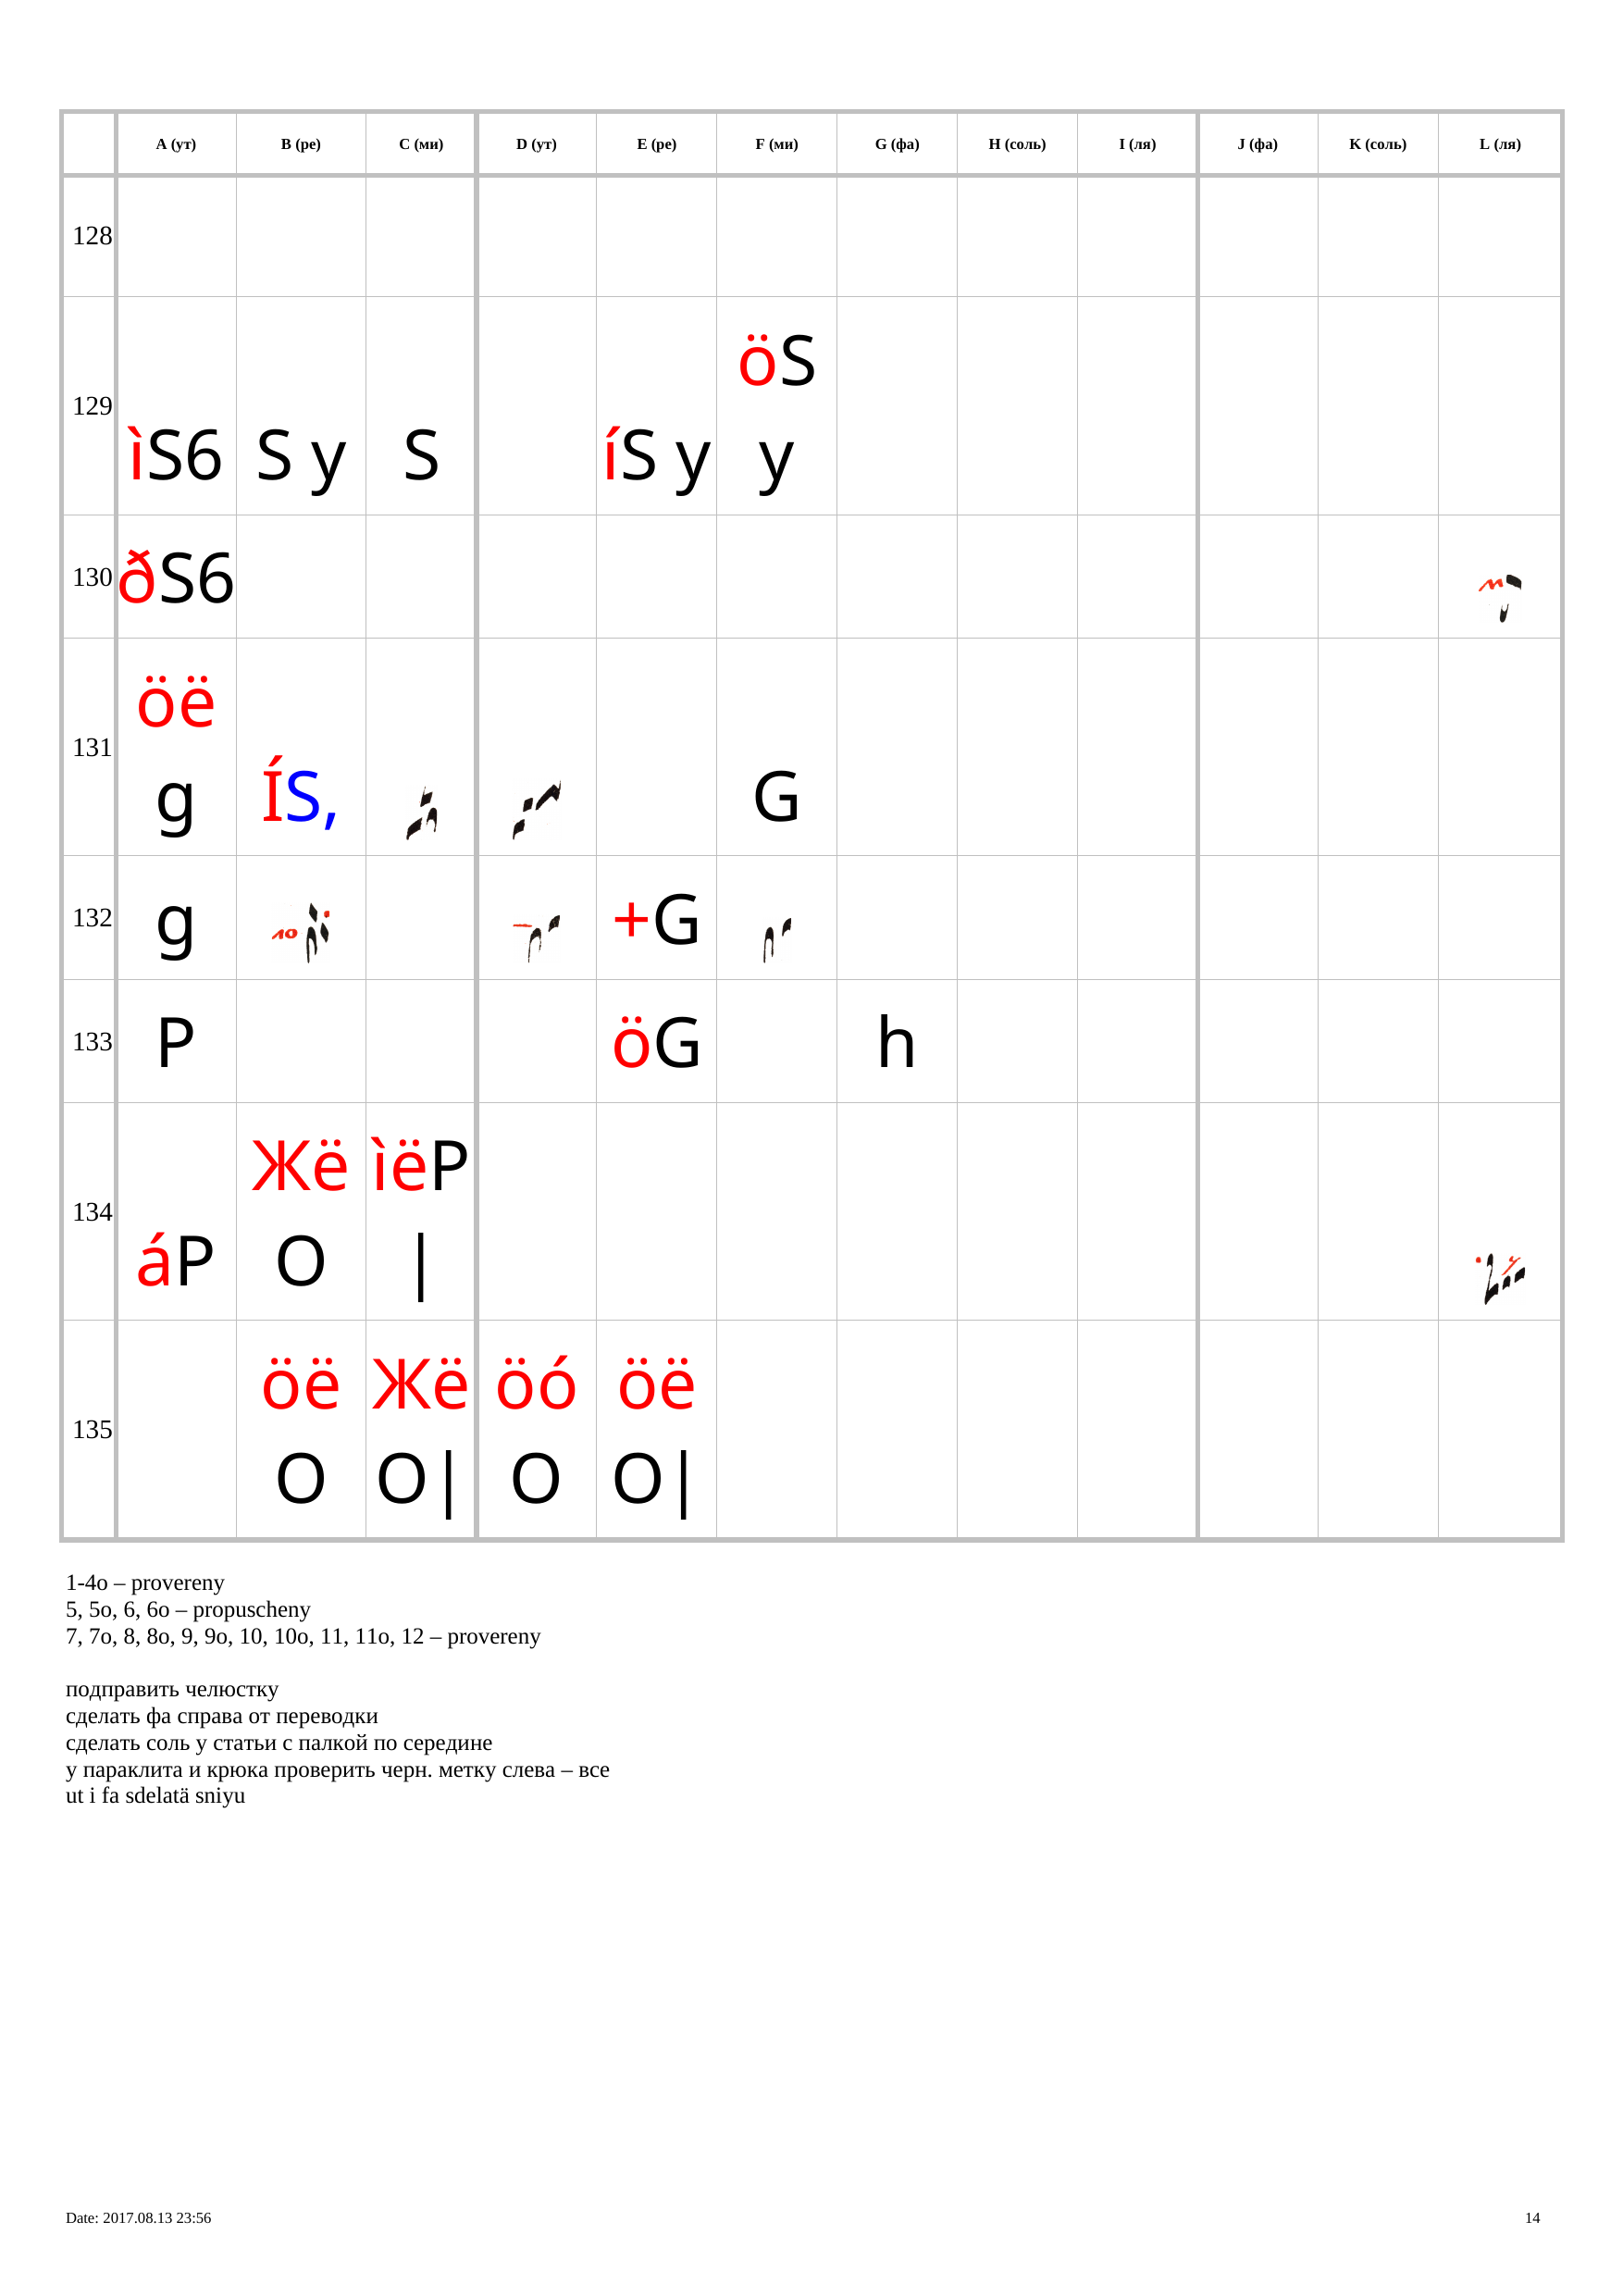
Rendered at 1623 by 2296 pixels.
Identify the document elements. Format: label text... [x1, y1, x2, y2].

table_cell [1439, 1321, 1560, 1537]
table_cell [1200, 856, 1318, 978]
table_cell [837, 1103, 957, 1320]
table_cell P [118, 980, 236, 1102]
table_cell [958, 515, 1077, 638]
text подправить челюстку [66, 1675, 1557, 1702]
table_cell [1078, 1321, 1196, 1537]
table_cell [1200, 297, 1318, 515]
table_cell [597, 515, 716, 638]
table_cell [64, 1321, 114, 1537]
table_cell [64, 639, 114, 855]
table_header L (ля) [1439, 114, 1560, 173]
table_cell [837, 515, 957, 638]
table_cell ÍS, [237, 639, 365, 855]
text 5, 5o, 6, 6o – propuscheny [66, 1595, 1557, 1622]
table_cell [64, 178, 114, 296]
table_cell [118, 1321, 236, 1537]
table_cell [64, 1103, 114, 1320]
table_header F (ми) [717, 114, 836, 173]
table_cell [1078, 856, 1196, 978]
table_cell ìS6 [118, 297, 236, 515]
table_cell [1439, 297, 1560, 515]
table_header A (ут) [118, 114, 236, 173]
table_cell [958, 856, 1077, 978]
table_cell [118, 178, 236, 296]
picture [762, 917, 792, 963]
table_cell [717, 515, 836, 638]
table_cell S [366, 297, 474, 515]
picture [271, 902, 330, 963]
table_cell [1078, 980, 1196, 1102]
table_header K (соль) [1319, 114, 1438, 173]
table_cell [1078, 515, 1196, 638]
table_cell áP [118, 1103, 236, 1320]
table_cell ðS6 [118, 515, 236, 638]
table_cell G [717, 639, 836, 855]
table_cell [837, 178, 957, 296]
table_cell [1319, 1321, 1438, 1537]
table_cell [958, 639, 1077, 855]
table_cell öëO| [597, 1321, 716, 1537]
table_cell [958, 1103, 1077, 1320]
table_cell [1078, 1103, 1196, 1320]
table_cell [64, 856, 114, 978]
table_cell ЖëO [237, 1103, 365, 1320]
table_cell [64, 980, 114, 1102]
table_cell [717, 1103, 836, 1320]
table_cell [1200, 178, 1318, 296]
table_header J (фа) [1200, 114, 1318, 173]
table_header E (ре) [597, 114, 716, 173]
table_cell [1200, 1321, 1318, 1537]
text сделать соль у статьи с палкой по середине [66, 1729, 1557, 1756]
table_cell [1200, 515, 1318, 638]
table_cell g [118, 856, 236, 978]
table_cell öS y [717, 297, 836, 515]
table_cell [237, 980, 365, 1102]
table_cell [1439, 178, 1560, 296]
table_cell [837, 1321, 957, 1537]
table_header D (ут) [479, 114, 596, 173]
table_cell [1319, 1103, 1438, 1320]
table_cell [479, 856, 596, 978]
table_cell [479, 980, 596, 1102]
table_cell [366, 515, 474, 638]
table_cell [717, 178, 836, 296]
table_cell [366, 856, 474, 978]
table_cell öóO [479, 1321, 596, 1537]
table_cell [479, 297, 596, 515]
text 1-4o – provereny [66, 1569, 1557, 1595]
table_cell [1319, 639, 1438, 855]
table_header G (фа) [837, 114, 957, 173]
text сделать фа справа от переводки [66, 1702, 1557, 1729]
table_cell [1319, 297, 1438, 515]
table_cell [1319, 980, 1438, 1102]
table_cell [237, 515, 365, 638]
table_cell [237, 856, 365, 978]
table_header [64, 114, 114, 173]
table_header I (ля) [1078, 114, 1196, 173]
table_cell [1439, 856, 1560, 978]
table_cell [366, 980, 474, 1102]
table_cell öëO [237, 1321, 365, 1537]
table_cell [1439, 1103, 1560, 1320]
table_cell [597, 1103, 716, 1320]
table_cell [837, 297, 957, 515]
table_cell [1439, 515, 1560, 638]
table_cell [1319, 515, 1438, 638]
table_cell [366, 178, 474, 296]
picture [1475, 1253, 1526, 1305]
table_cell [479, 178, 596, 296]
table_cell [64, 297, 114, 515]
table_cell [1078, 639, 1196, 855]
table_cell [366, 639, 474, 855]
table_cell [1200, 1103, 1318, 1320]
table_cell [1078, 178, 1196, 296]
table_cell [479, 515, 596, 638]
picture [512, 778, 562, 840]
table_cell [64, 515, 114, 638]
table_cell [479, 639, 596, 855]
table_cell [479, 1103, 596, 1320]
table_cell íS y [597, 297, 716, 515]
text у параклита и крюка проверить черн. метку слева – все [66, 1756, 1557, 1781]
table_cell [717, 1321, 836, 1537]
table_cell [958, 980, 1077, 1102]
table_cell [837, 856, 957, 978]
table_cell [597, 178, 716, 296]
table_cell [1439, 980, 1560, 1102]
table_cell öëg [118, 639, 236, 855]
table_cell ìëP| [366, 1103, 474, 1320]
text ut i fa sdelatä sniyu [66, 1781, 1557, 1808]
table_cell S y [237, 297, 365, 515]
table_header H (соль) [958, 114, 1077, 173]
table_cell [1439, 639, 1560, 855]
table_header C (ми) [366, 114, 474, 173]
table_cell h [837, 980, 957, 1102]
table_cell [1078, 297, 1196, 515]
table_cell ЖëO| [366, 1321, 474, 1537]
picture [1479, 575, 1522, 623]
picture [405, 785, 438, 840]
table_cell [958, 297, 1077, 515]
table_cell [717, 856, 836, 978]
picture [513, 914, 561, 963]
table_cell [1319, 856, 1438, 978]
table_cell [837, 639, 957, 855]
table_cell [1200, 980, 1318, 1102]
table_cell [1200, 639, 1318, 855]
text 7, 7o, 8, 8o, 9, 9o, 10, 10o, 11, 11o, 12 – provereny [66, 1622, 1557, 1649]
table_cell [958, 1321, 1077, 1537]
table_cell [958, 178, 1077, 296]
table_cell [237, 178, 365, 296]
table_header B (ре) [237, 114, 365, 173]
table_cell [717, 980, 836, 1102]
table_cell +G [597, 856, 716, 978]
table_cell [1319, 178, 1438, 296]
table_cell [597, 639, 716, 855]
table_cell öG [597, 980, 716, 1102]
